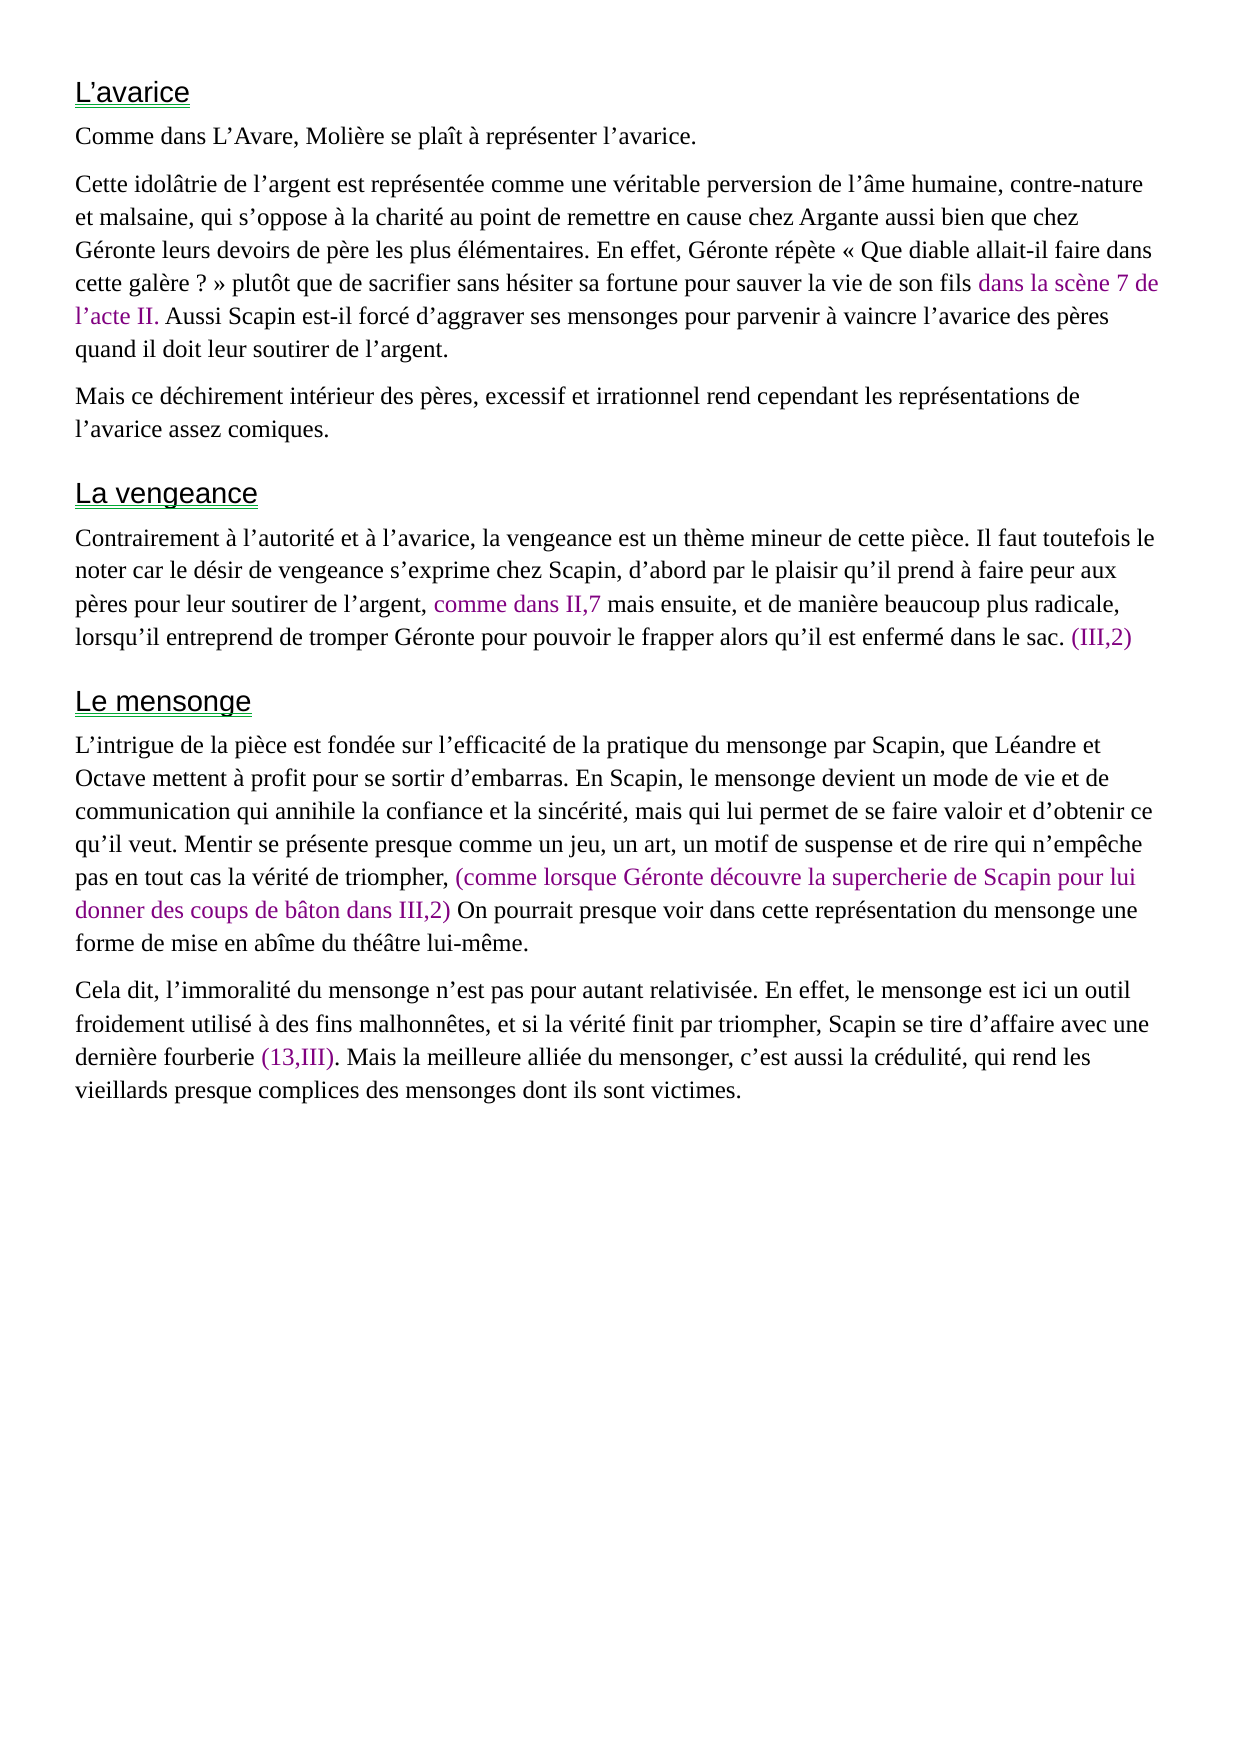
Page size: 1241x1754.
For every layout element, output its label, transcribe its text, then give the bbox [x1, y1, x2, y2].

text Cette idolâtrie de l’argent est représentée comme une véritable perversion de l’âme humaine, contre-nature et malsaine, qui s’oppose à la charité au point de remettre en cause chez Argante aussi bien que chez Géronte leurs devoirs de père les plus élémentaires. En effet, Géronte répète « Que diable allait-il faire dans cette galère ? » plutôt que de sacrifier sans hésiter sa fortune pour sauver la vie de son fils dans la scène 7 de l’acte II. Aussi Scapin est-il forcé d’aggraver ses mensonges pour parvenir à vaincre l’avarice des pères quand il doit leur soutirer de l’argent. [75, 169, 1165, 362]
text Mais ce déchirement intérieur des pères, excessif et irrationnel rend cependant les représentations de l’avarice assez comiques. [75, 381, 1165, 443]
subtitle Le mensonge [75, 684, 1165, 717]
text Cela dit, l’immoralité du mensonge n’est pas pour autant relativisée. En effet, le mensonge est ici un outil froidement utilisé à des fins malhonnêtes, et si la vérité finit par triompher, Scapin se tire d’affaire avec une dernière fourberie (13,III). Mais la meilleure alliée du mensonger, c’est aussi la crédulité, qui rend les vieillards presque complices des mensonges dont ils sont victimes. [75, 976, 1165, 1103]
text L’intrigue de la pièce est fondée sur l’efficacité de la pratique du mensonge par Scapin, que Léandre et Octave mettent à profit pour se sortir d’embarras. En Scapin, le mensonge devient un mode de vie et de communication qui annihile la confiance et la sincérité, mais qui lui permet de se faire valoir et d’obtenir ce qu’il veut. Mentir se présente presque comme un jeu, un art, un motif de suspense et de rire qui n’empêche pas en tout cas la vérité de triompher, (comme lorsque Géronte découvre la supercherie de Scapin pour lui donner des coups de bâton dans III,2) On pourrait presque voir dans cette représentation du mensonge une forme de mise en abîme du théâtre lui-même. [75, 730, 1165, 957]
text Comme dans L’Avare, Molière se plaît à représenter l’avarice. [75, 121, 1165, 150]
subtitle La vengeance [75, 477, 1165, 510]
subtitle L’avarice [75, 75, 1165, 108]
text Contrairement à l’autorité et à l’avarice, la vengeance est un thème mineur de cette pièce. Il faut toutefois le noter car le désir de vengeance s’exprime chez Scapin, d’abord par le plaisir qu’il prend à faire peur aux pères pour leur soutirer de l’argent, comme dans II,7 mais ensuite, et de manière beaucoup plus radicale, lorsqu’il entreprend de tromper Géronte pour pouvoir le frapper alors qu’il est enfermé dans le sac. (III,2) [75, 523, 1165, 650]
